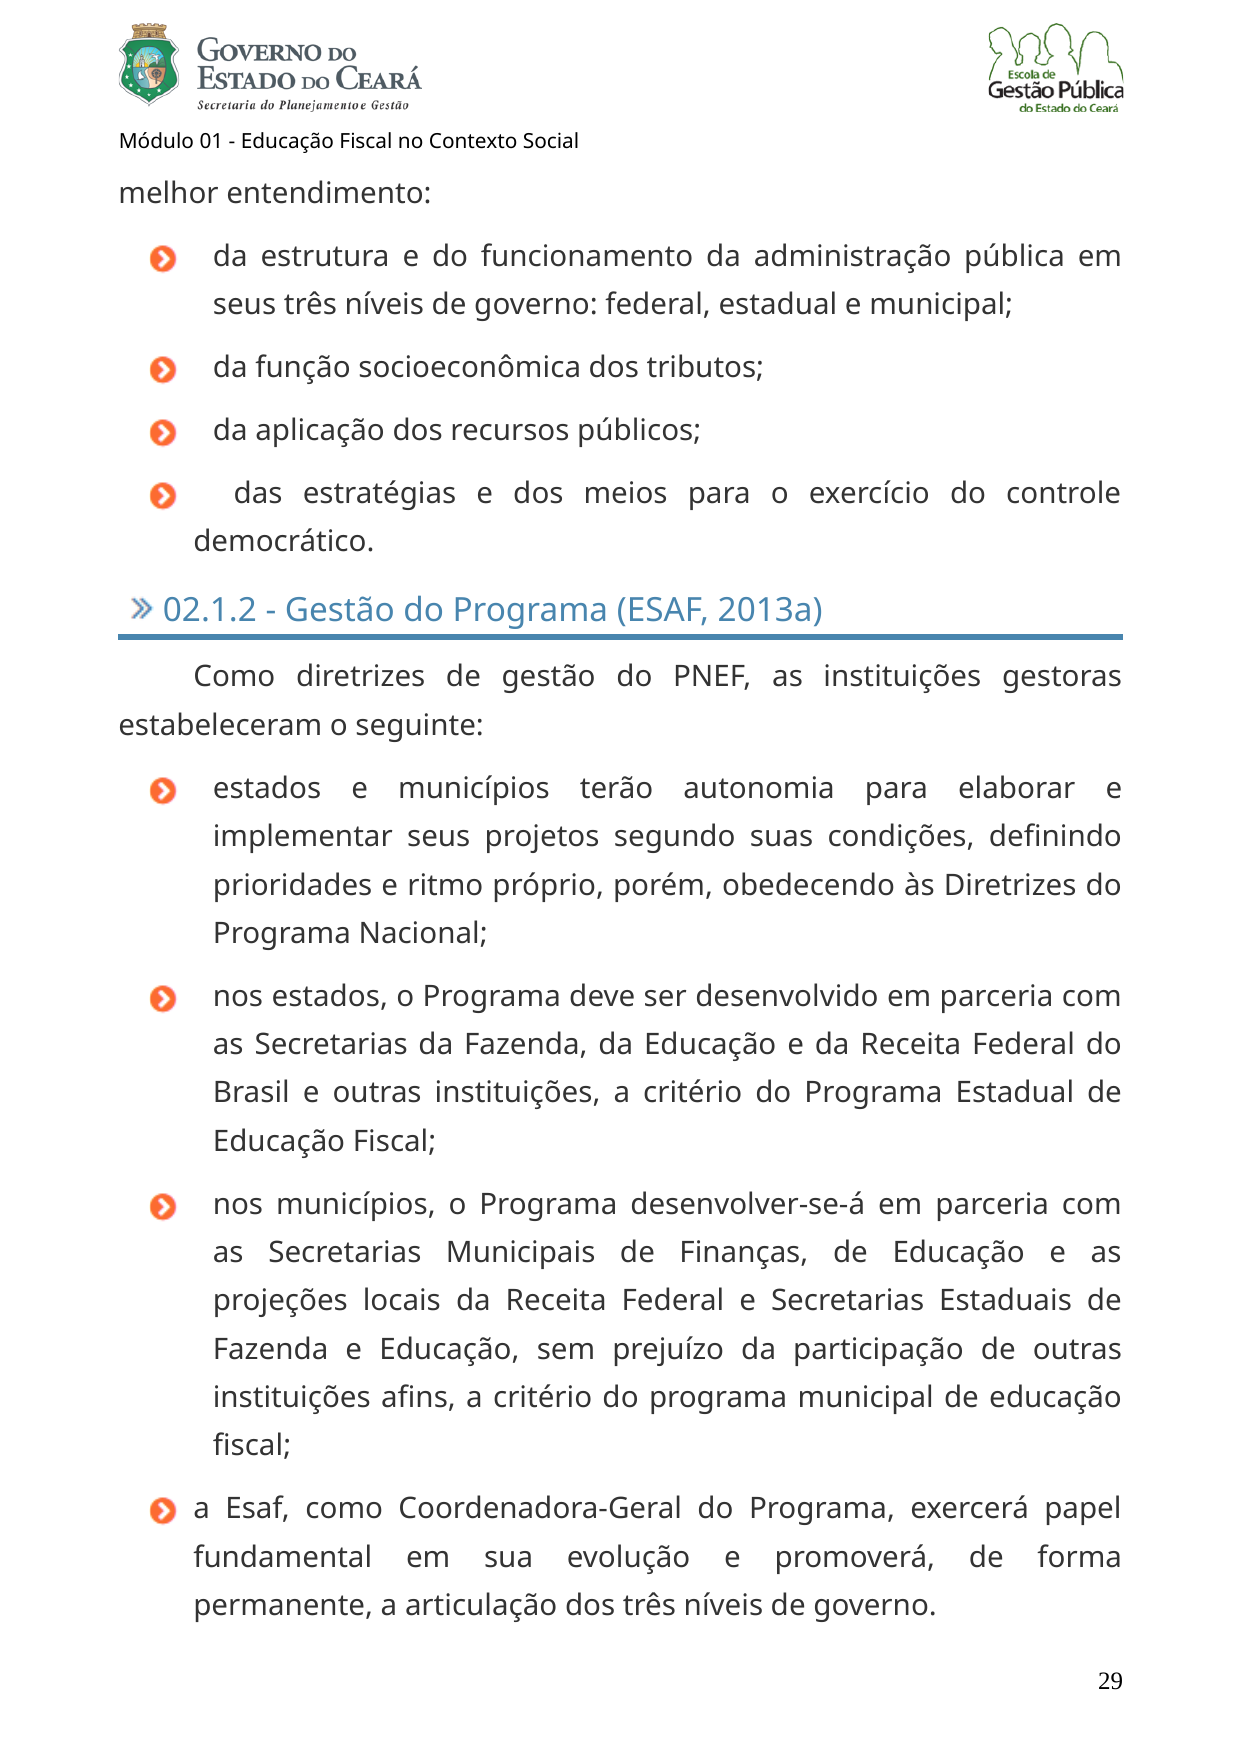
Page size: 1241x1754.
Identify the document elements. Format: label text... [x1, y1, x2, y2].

picture [149, 773, 181, 807]
text Como diretrizes de gestão do PNEF, as instituições gestoras estabeleceram o seguinte: [118, 655, 1123, 744]
picture [149, 352, 181, 386]
picture [122, 591, 160, 627]
picture [149, 241, 181, 275]
text melhor entendimento: [118, 172, 1123, 212]
picture [118, 23, 1124, 112]
picture [149, 1189, 181, 1223]
picture [149, 1493, 181, 1527]
list estados e municípios terão autonomia para elaborar e implementar seus projetos segundo suas condições, definindo prioridades e ritmo próprio, porém, obedecendo às Diretrizes do Programa Nacional; [177, 767, 1123, 952]
list das estratégias e dos meios para o exercício do controle democrático. [156, 472, 1123, 560]
list nos municípios, o Programa desenvolver-se-á em parceria com as Secretarias Municipais de Finanças, de Educação e as projeções locais da Receita Federal e Secretarias Estaduais de Fazenda e Educação, sem prejuízo da participação de outras instituições afins, a critério do programa municipal de educação fiscal; [177, 1182, 1123, 1464]
list da aplicação dos recursos públicos; [177, 409, 1123, 449]
list nos estados, o Programa deve ser desenvolvido em parceria com as Secretarias da Fazenda, da Educação e da Receita Federal do Brasil e outras instituições, a critério do Programa Estadual de Educação Fiscal; [177, 974, 1123, 1160]
list a Esaf, como Coordenadora-Geral do Programa, exercerá papel fundamental em sua evolução e promoverá, de forma permanente, a articulação dos três níveis de governo. [156, 1487, 1123, 1624]
picture [149, 478, 181, 512]
list da estrutura e do funcionamento da administração pública em seus três níveis de governo: federal, estadual e municipal; [177, 234, 1123, 323]
subtitle 02.1.2 - Gestão do Programa (ESAF, 2013a) [118, 583, 1123, 634]
list da função socioeconômica dos tributos; [177, 346, 1123, 386]
picture [149, 981, 181, 1015]
picture [149, 415, 181, 449]
